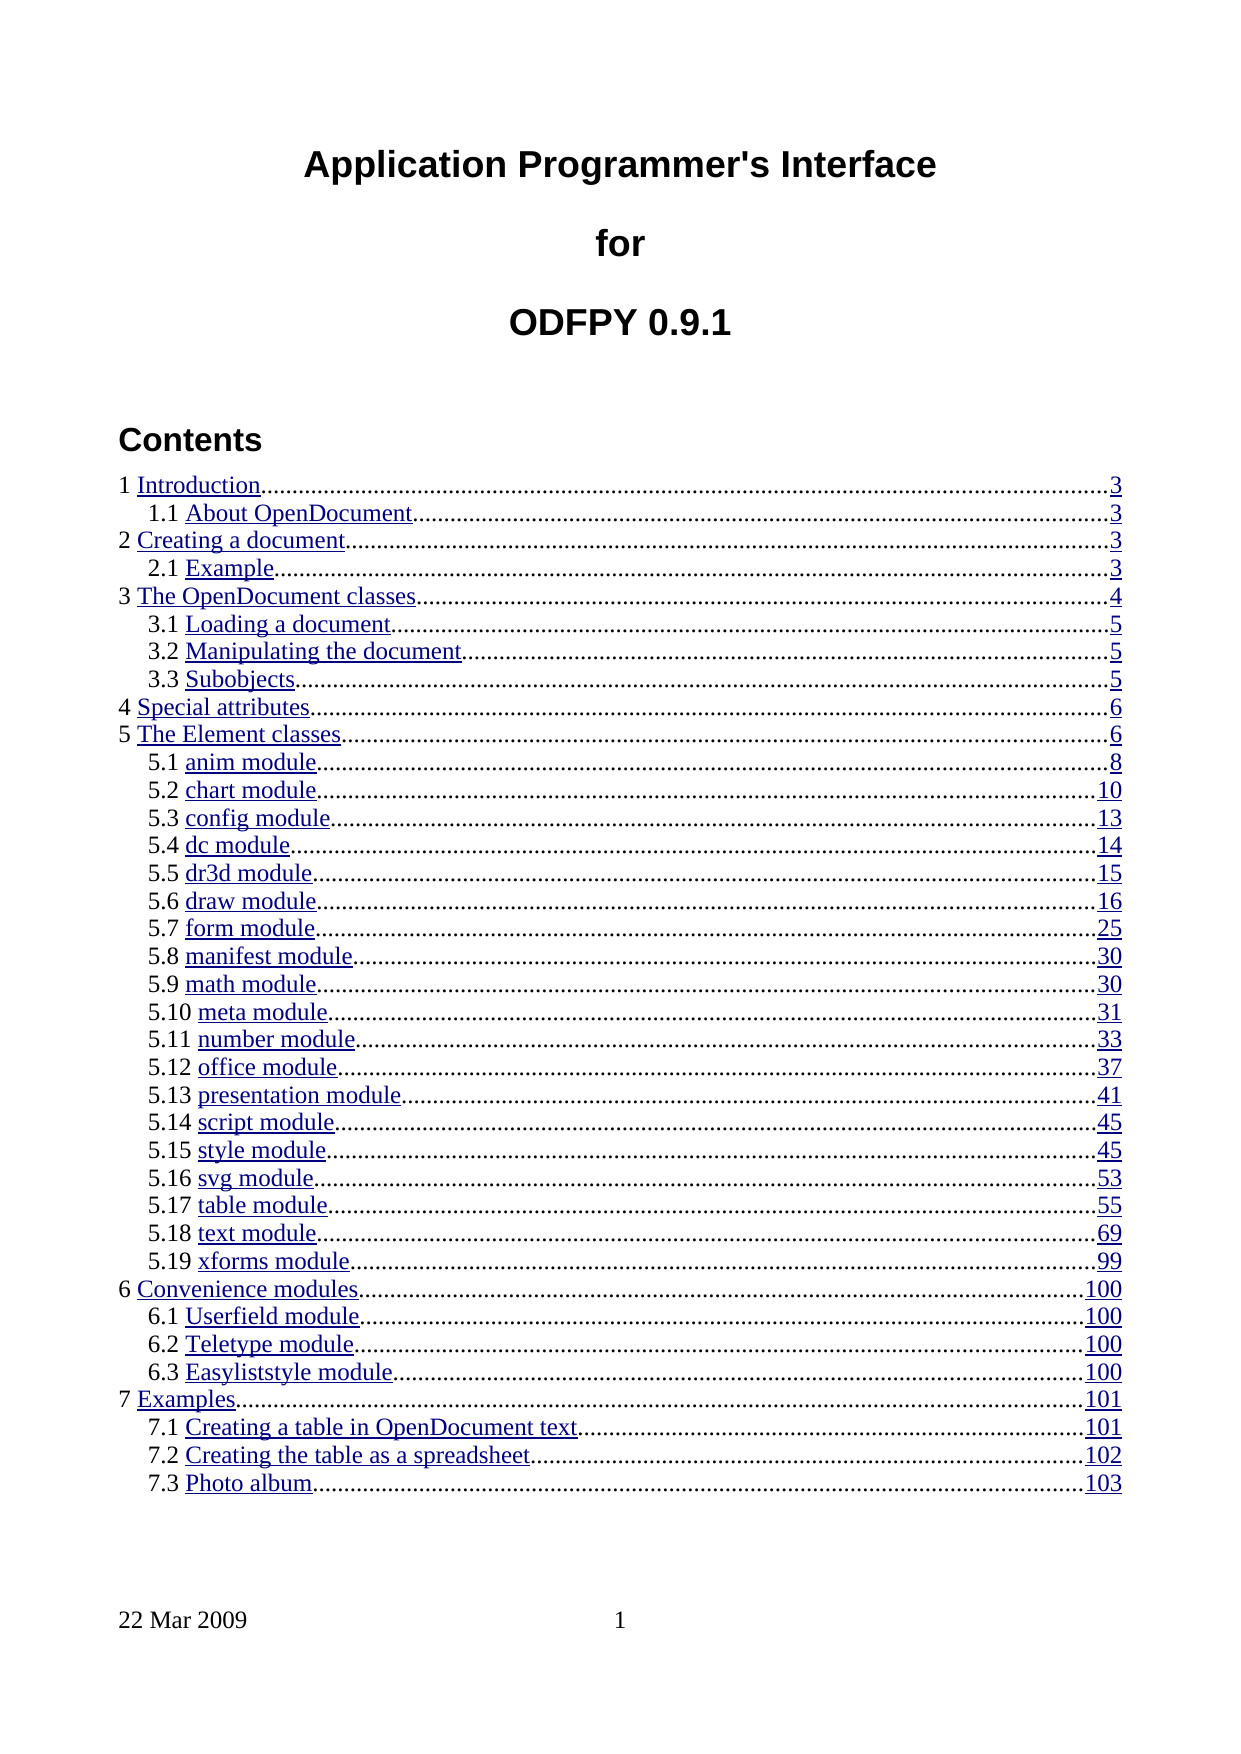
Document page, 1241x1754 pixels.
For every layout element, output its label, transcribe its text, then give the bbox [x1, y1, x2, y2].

text 5.11 number module 33 [148, 1025, 1122, 1053]
text 3.1 Loading a document 5 [148, 610, 1122, 637]
text 6 Convenience modules 100 [118, 1275, 1122, 1302]
text 5.2 chart module 10 [148, 776, 1122, 804]
text 5.9 math module 30 [148, 970, 1122, 998]
text 5.12 office module 37 [148, 1053, 1122, 1081]
text 5.3 config module 13 [148, 804, 1122, 831]
text 7.3 Photo album 103 [148, 1469, 1122, 1496]
text 5.14 script module 45 [148, 1108, 1122, 1136]
text 6.2 Teletype module 100 [148, 1330, 1122, 1358]
text 7 Examples 101 [118, 1386, 1122, 1413]
text 5 The Element classes 6 [118, 721, 1122, 748]
text 5.13 presentation module 41 [148, 1081, 1122, 1108]
text 1.1 About OpenDocument 3 [148, 499, 1122, 527]
text 7.1 Creating a table in OpenDocument text 101 [148, 1413, 1122, 1441]
text 6.1 Userfield module 100 [148, 1302, 1122, 1330]
title ODFPY 0.9.1 [118, 302, 1122, 344]
text 2 Creating a document 3 [118, 527, 1122, 554]
text 5.5 dr3d module 15 [148, 859, 1122, 887]
title for [118, 222, 1122, 264]
text 3.2 Manipulating the document 5 [148, 637, 1122, 665]
text 4 Special attributes 6 [118, 693, 1122, 721]
text 5.18 text module 69 [148, 1219, 1122, 1247]
text 7.2 Creating the table as a spreadsheet 102 [148, 1441, 1122, 1469]
title Application Programmer's Interface [118, 143, 1122, 185]
text 1 Introduction 3 [118, 471, 1122, 499]
text 2.1 Example 3 [148, 554, 1122, 582]
text 5.17 table module 55 [148, 1192, 1122, 1219]
text 5.19 xforms module 99 [148, 1247, 1122, 1275]
text 5.6 draw module 16 [148, 887, 1122, 914]
text 5.16 svg module 53 [148, 1164, 1122, 1192]
text 3.3 Subobjects 5 [148, 665, 1122, 693]
text 3 The OpenDocument classes 4 [118, 582, 1122, 610]
text 5.7 form module 25 [148, 914, 1122, 942]
subtitle Contents [118, 421, 1122, 459]
text 5.1 anim module 8 [148, 748, 1122, 776]
text 5.4 dc module 14 [148, 831, 1122, 859]
text 5.8 manifest module 30 [148, 942, 1122, 970]
text 6.3 Easyliststyle module 100 [148, 1358, 1122, 1386]
text 5.15 style module 45 [148, 1136, 1122, 1164]
text 5.10 meta module 31 [148, 998, 1122, 1025]
